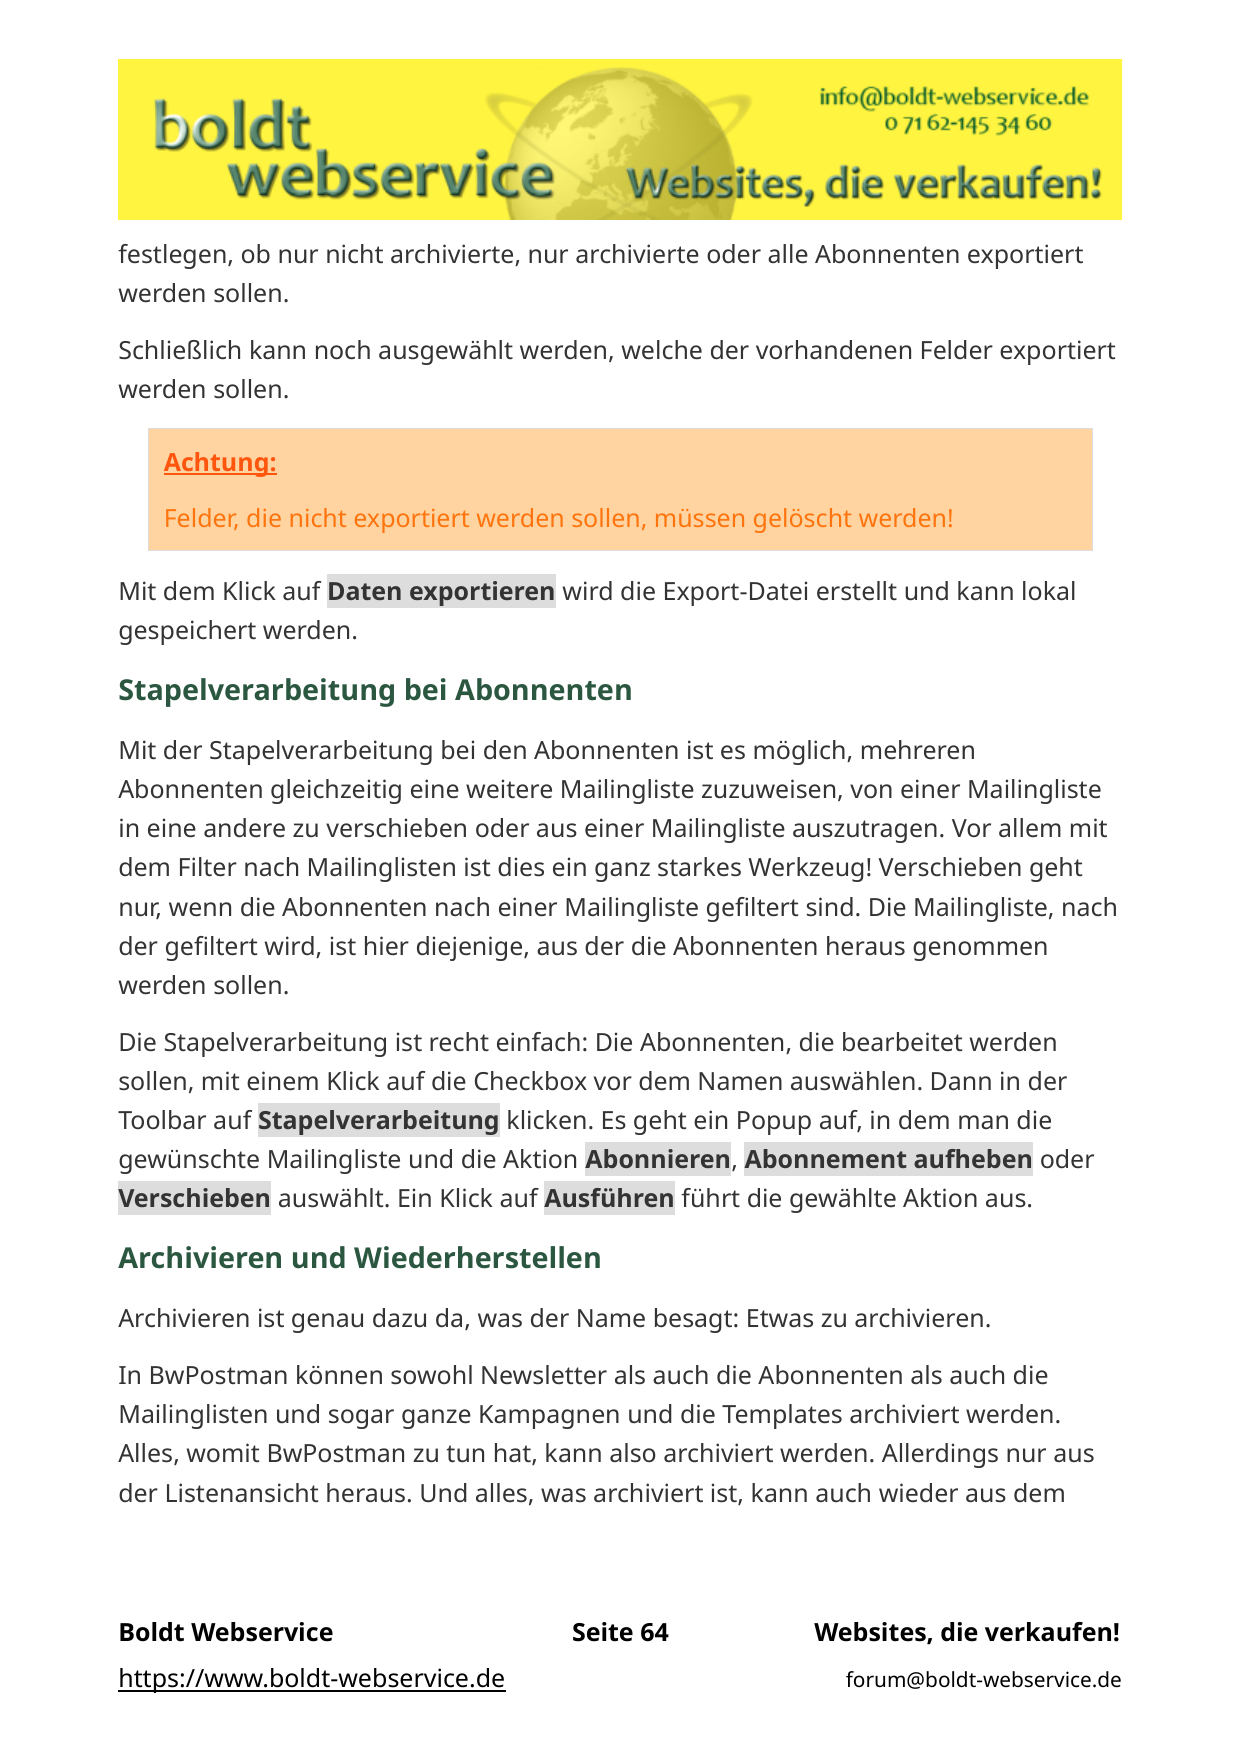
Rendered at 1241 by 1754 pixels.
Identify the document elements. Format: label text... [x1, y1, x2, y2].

text Felder, die nicht exportiert werden sollen, müssen gelöscht werden! [149, 485, 1092, 550]
text Achtung: [149, 429, 1092, 478]
text Mit der Stapelverarbeitung bei den Abonnenten ist es möglich, mehreren Abonnenten gleichzeitig eine weitere Mailingliste zuzuweisen, von einer Mailingliste in eine andere zu verschieben oder aus einer Mailingliste auszutragen. Vor allem mit dem Filter nach Mailinglisten ist dies ein ganz starkes Werkzeug! Verschieben geht nur, wenn die Abonnenten nach einer Mailingliste gefiltert sind. Die Mailingliste, nach der gefiltert wird, ist hier diejenige, aus der die Abonnenten heraus genommen werden sollen. [118, 733, 1122, 1002]
text Mit dem Klick auf Daten exportieren wird die Export-Datei erstellt und kann lokal gespeichert werden. [118, 574, 1122, 647]
text Die Stapelverarbeitung ist recht einfach: Die Abonnenten, die bearbeitet werden sollen, mit einem Klick auf die Checkbox vor dem Namen auswählen. Dann in der Toolbar auf Stapelverarbeitung klicken. Es geht ein Popup auf, in dem man die gewünschte Mailingliste und die Aktion Abonnieren, Abonnement aufheben oder Verschieben auswählt. Ein Klick auf Ausführen führt die gewählte Aktion aus. [118, 1024, 1122, 1215]
text Schließlich kann noch ausgewählt werden, welche der vorhandenen Felder exportiert werden sollen. [118, 332, 1122, 406]
subtitle Archivieren und Wiederherstellen [118, 1238, 1122, 1277]
picture [118, 59, 1123, 220]
subtitle Stapelverarbeitung bei Abonnenten [118, 670, 1122, 709]
text Archivieren ist genau dazu da, was der Name besagt: Etwas zu archivieren. [118, 1301, 1122, 1335]
text festlegen, ob nur nicht archivierte, nur archivierte oder alle Abonnenten exportiert werden sollen. [118, 236, 1122, 309]
text In BwPostman können sowohl Newsletter als auch die Abonnenten als auch die Mailinglisten und sogar ganze Kampagnen und die Templates archiviert werden. Alles, womit BwPostman zu tun hat, kann also archiviert werden. Allerdings nur aus der Listenansicht heraus. Und alles, was archiviert ist, kann auch wieder aus dem [118, 1358, 1122, 1509]
